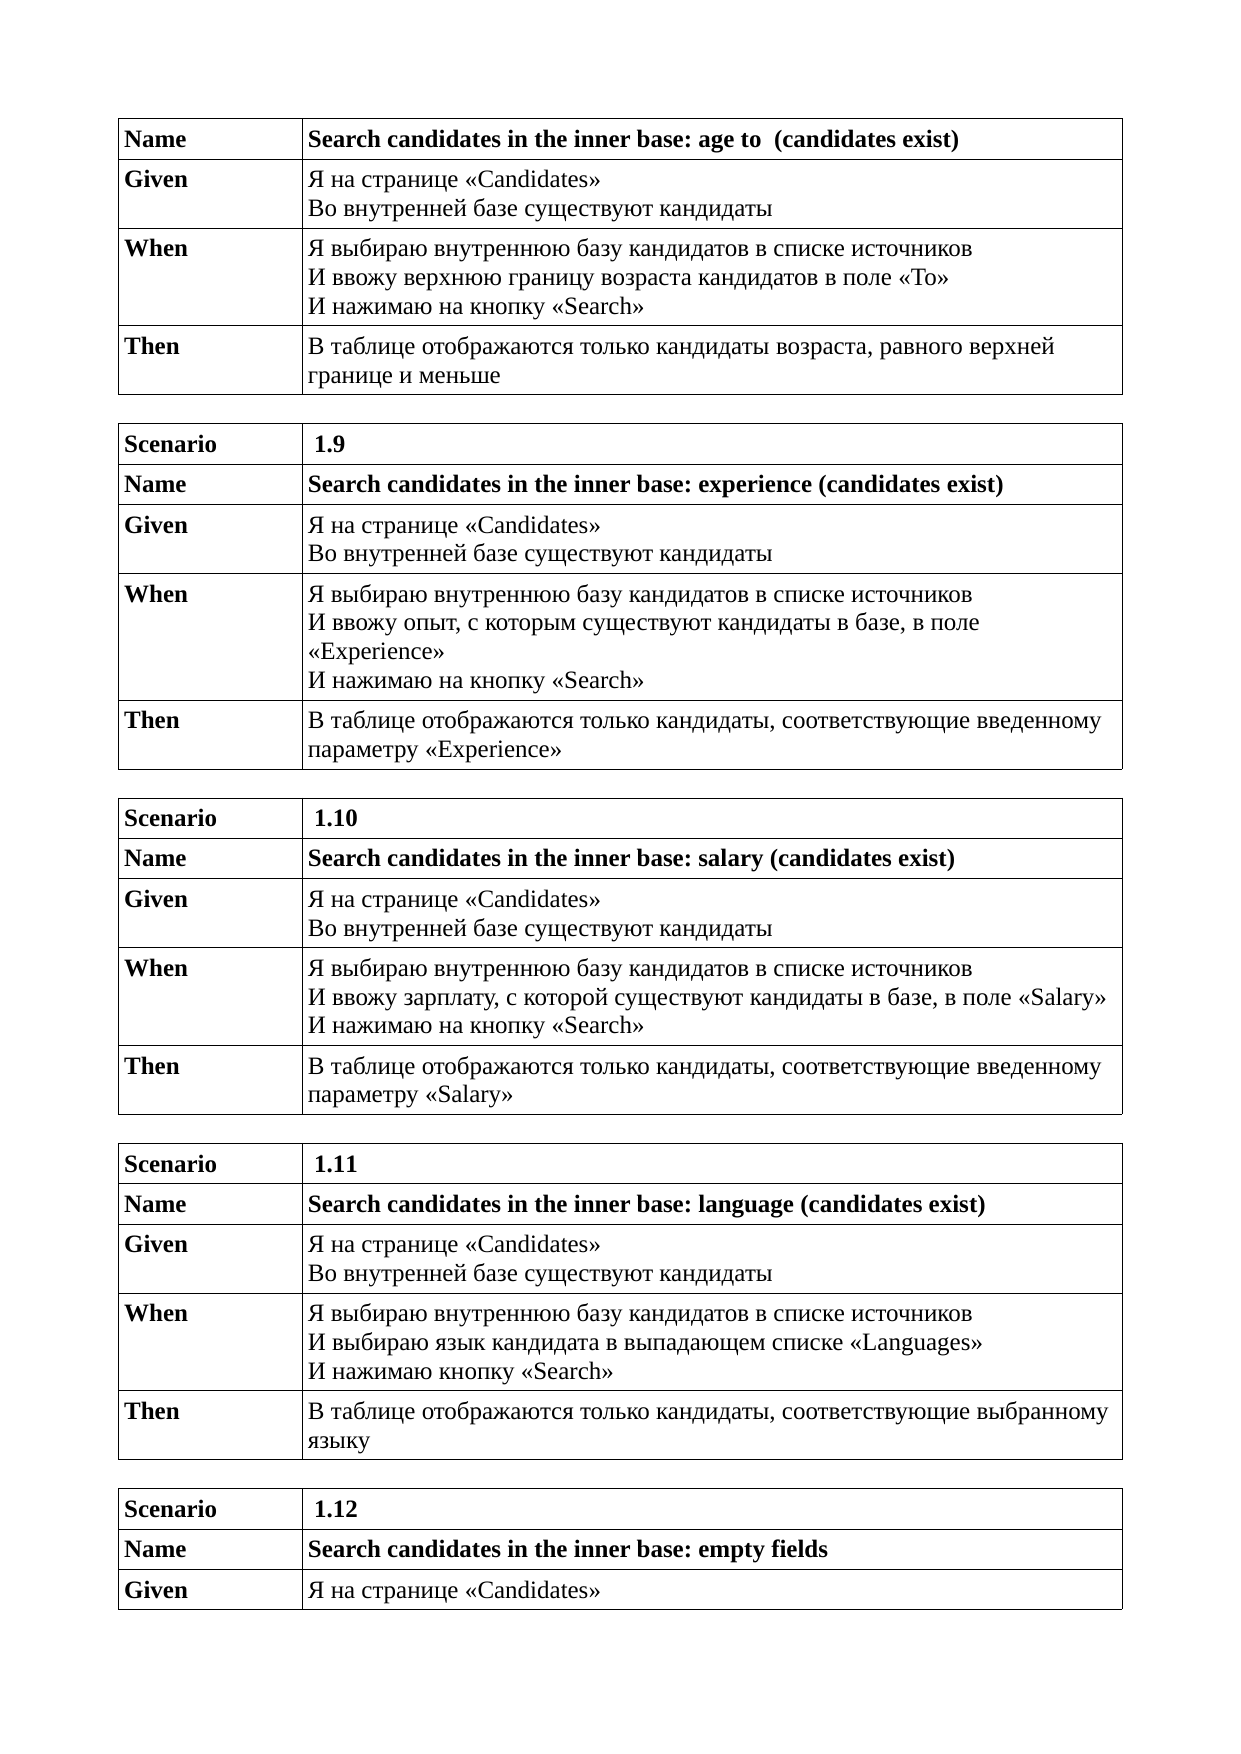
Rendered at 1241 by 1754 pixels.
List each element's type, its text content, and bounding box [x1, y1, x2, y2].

table_cell Then [119, 1046, 302, 1114]
table_cell When [119, 229, 302, 325]
table_cell Name [119, 119, 302, 158]
table_header 1.12 [303, 1489, 1122, 1528]
table_cell Name [119, 1184, 302, 1223]
table_cell Given [119, 160, 302, 227]
table_header Scenario [119, 1144, 302, 1183]
table_cell Then [119, 326, 302, 394]
table_cell Search candidates in the inner base: salary (candidates exist) [303, 839, 1122, 878]
table_cell Я на странице «Candidates» Во внутренней базе существуют кандидаты [303, 505, 1122, 573]
table_cell В таблице отображаются только кандидаты, соответствующие введенному параметру «Salary» [303, 1046, 1122, 1114]
table_cell Я выбираю внутреннюю базу кандидатов в списке источников И выбираю язык кандидата в выпадающем списке «Languages» И нажимаю кнопку «Search» [303, 1294, 1122, 1390]
table_cell When [119, 1294, 302, 1390]
table_cell Then [119, 1391, 302, 1459]
table_cell Search candidates in the inner base: empty fields [303, 1530, 1122, 1569]
table_header 1.9 [303, 424, 1122, 463]
table_cell When [119, 574, 302, 699]
table_cell Я на странице «Candidates» Во внутренней базе существуют кандидаты [303, 1225, 1122, 1292]
table_cell Search candidates in the inner base: age to (candidates exist) [303, 119, 1122, 158]
table_cell Search candidates in the inner base: language (candidates exist) [303, 1184, 1122, 1223]
table_cell Я выбираю внутреннюю базу кандидатов в списке источников И ввожу верхнюю границу возраста кандидатов в поле «To» И нажимаю на кнопку «Search» [303, 229, 1122, 325]
table_cell Я выбираю внутреннюю базу кандидатов в списке источников И ввожу опыт, с которым существуют кандидаты в базе, в поле «Experience» И нажимаю на кнопку «Search» [303, 574, 1122, 699]
table_cell Name [119, 1530, 302, 1569]
table_cell В таблице отображаются только кандидаты возраста, равного верхней границе и меньше [303, 326, 1122, 394]
table_cell В таблице отображаются только кандидаты, соответствующие введенному параметру «Experience» [303, 701, 1122, 768]
table_cell When [119, 948, 302, 1045]
table_cell Я на странице «Candidates» [303, 1570, 1122, 1609]
table_cell Then [119, 701, 302, 768]
table_cell Name [119, 839, 302, 878]
table_cell Given [119, 879, 302, 947]
table_cell Search candidates in the inner base: experience (candidates exist) [303, 465, 1122, 504]
table_cell Given [119, 505, 302, 573]
table_cell Я на странице «Candidates» Во внутренней базе существуют кандидаты [303, 879, 1122, 947]
table_cell Я на странице «Candidates» Во внутренней базе существуют кандидаты [303, 160, 1122, 227]
table_cell Given [119, 1570, 302, 1609]
table_header Scenario [119, 799, 302, 838]
table_cell Name [119, 465, 302, 504]
table_header Scenario [119, 1489, 302, 1528]
table_header Scenario [119, 424, 302, 463]
table_cell В таблице отображаются только кандидаты, соответствующие выбранному языку [303, 1391, 1122, 1459]
table_cell Given [119, 1225, 302, 1292]
table_cell Я выбираю внутреннюю базу кандидатов в списке источников И ввожу зарплату, с которой существуют кандидаты в базе, в поле «Salary» И нажимаю на кнопку «Search» [303, 948, 1122, 1045]
table_header 1.10 [303, 799, 1122, 838]
table_header 1.11 [303, 1144, 1122, 1183]
